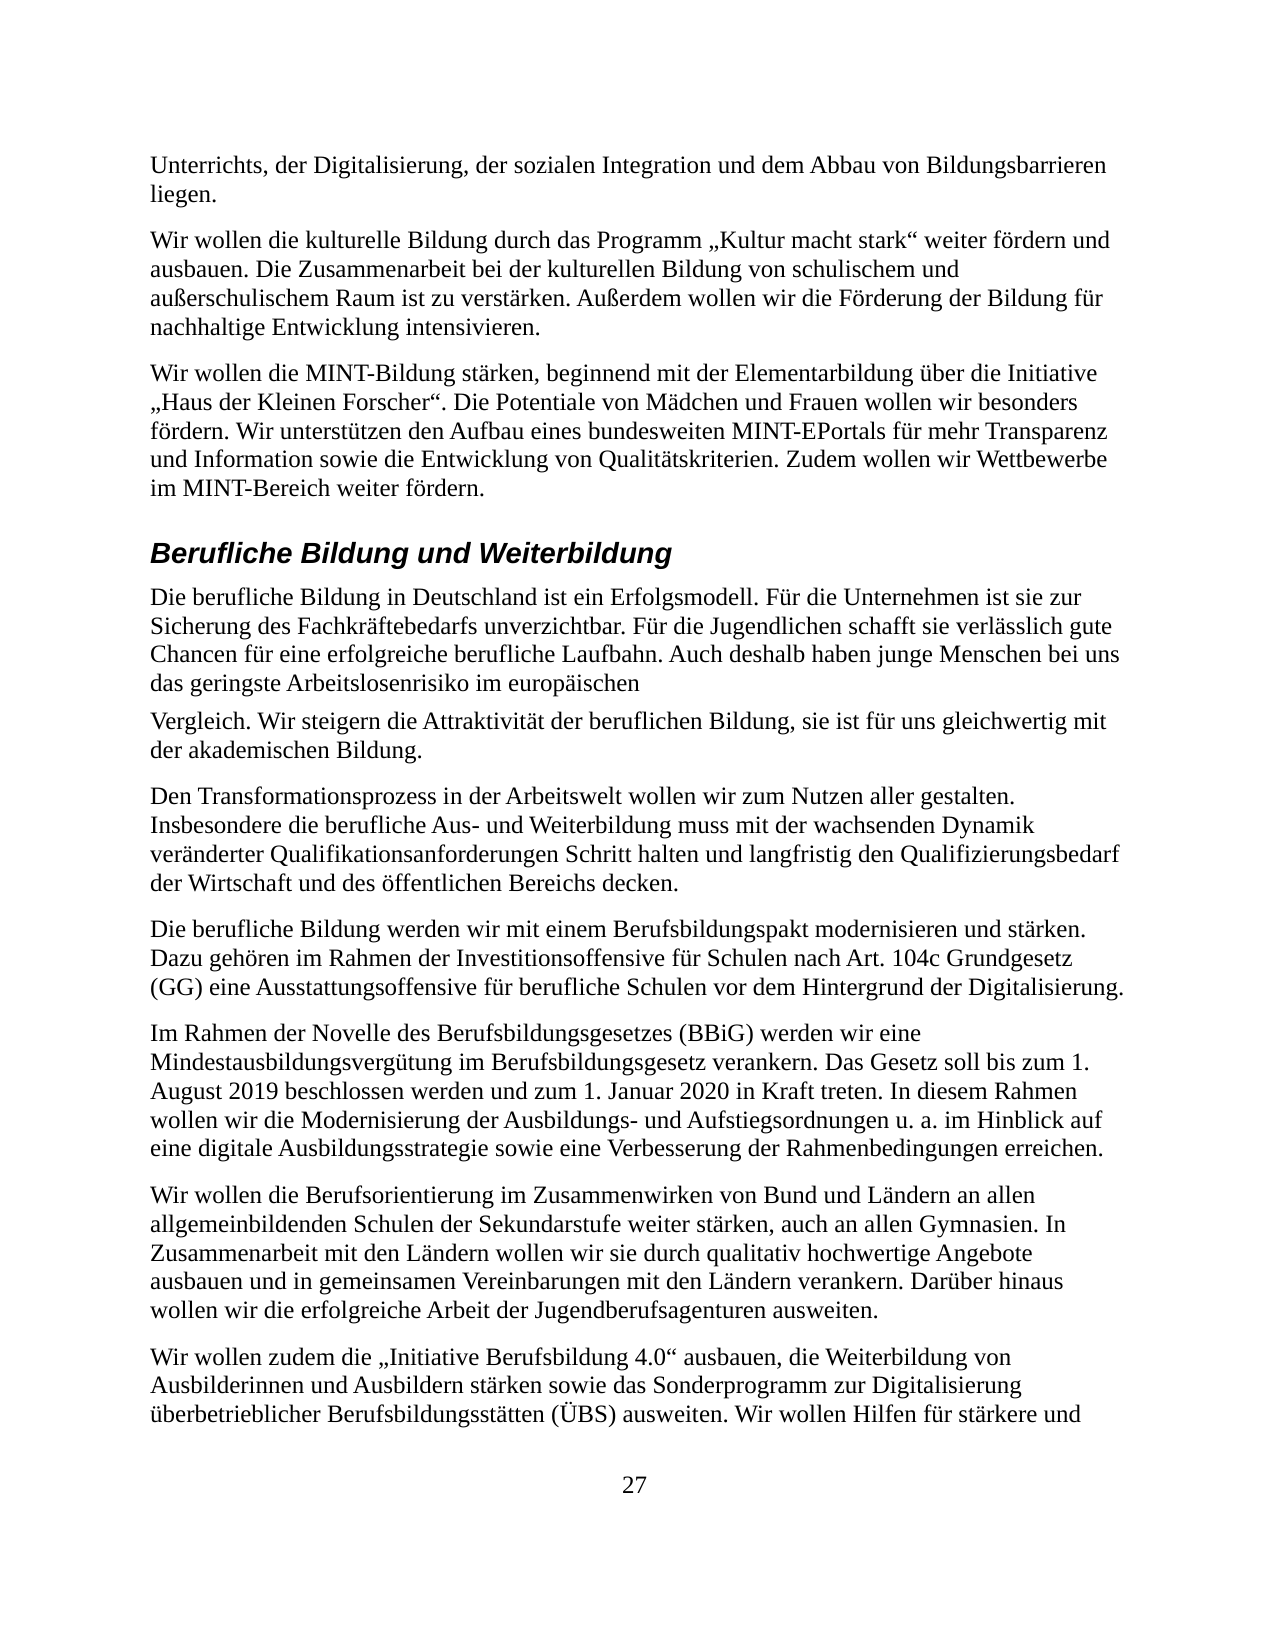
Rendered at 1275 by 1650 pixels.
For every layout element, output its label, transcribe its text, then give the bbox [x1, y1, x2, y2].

text Die berufliche Bildung in Deutschland ist ein Erfolgsmodell. Für die Unternehmen ist sie zur Sicherung des Fachkräftebedarfs unverzichtbar. Für die Jugendlichen schafft sie verlässlich gute Chancen für eine erfolgreiche berufliche Laufbahn. Auch deshalb haben junge Menschen bei uns das geringste Arbeitslosenrisiko im europäischen [150, 582, 1125, 697]
text Vergleich. Wir steigern die Attraktivität der beruflichen Bildung, sie ist für uns gleichwertig mit der akademischen Bildung. [150, 706, 1125, 763]
text Den Transformationsprozess in der Arbeitswelt wollen wir zum Nutzen aller gestalten. Insbesondere die berufliche Aus- und Weiterbildung muss mit der wachsenden Dynamik veränderter Qualifikationsanforderungen Schritt halten und langfristig den Qualifizierungsbedarf der Wirtschaft und des öffentlichen Bereichs decken. [150, 781, 1125, 896]
text Wir wollen zudem die „Initiative Berufsbildung 4.0“ ausbauen, die Weiterbildung von Ausbilderinnen und Ausbildern stärken sowie das Sonderprogramm zur Digitalisierung überbetrieblicher Berufsbildungsstätten (ÜBS) ausweiten. Wir wollen Hilfen für stärkere und [150, 1342, 1125, 1428]
text Wir wollen die Berufsorientierung im Zusammenwirken von Bund und Ländern an allen allgemeinbildenden Schulen der Sekundarstufe weiter stärken, auch an allen Gymnasien. In Zusammenarbeit mit den Ländern wollen wir sie durch qualitativ hochwertige Angebote ausbauen und in gemeinsamen Vereinbarungen mit den Ländern verankern. Darüber hinaus wollen wir die erfolgreiche Arbeit der Jugendberufsagenturen ausweiten. [150, 1180, 1125, 1324]
subtitle Berufliche Bildung und Weiterbildung [150, 536, 1125, 569]
text Wir wollen die kulturelle Bildung durch das Programm „Kultur macht stark“ weiter fördern und ausbauen. Die Zusammenarbeit bei der kulturellen Bildung von schulischem und außerschulischem Raum ist zu verstärken. Außerdem wollen wir die Förderung der Bildung für nachhaltige Entwicklung intensivieren. [150, 225, 1125, 340]
text Im Rahmen der Novelle des Berufsbildungsgesetzes (BBiG) werden wir eine Mindestausbildungsvergütung im Berufsbildungsgesetz verankern. Das Gesetz soll bis zum 1. August 2019 beschlossen werden und zum 1. Januar 2020 in Kraft treten. In diesem Rahmen wollen wir die Modernisierung der Ausbildungs- und Aufstiegsordnungen u. a. im Hinblick auf eine digitale Ausbildungsstrategie sowie eine Verbesserung der Rahmenbedingungen erreichen. [150, 1018, 1125, 1162]
text Unterrichts, der Digitalisierung, der sozialen Integration und dem Abbau von Bildungsbarrieren liegen. [150, 150, 1125, 207]
text Wir wollen die MINT-Bildung stärken, beginnend mit der Elementarbildung über die Initiative „Haus der Kleinen Forscher“. Die Potentiale von Mädchen und Frauen wollen wir besonders fördern. Wir unterstützen den Aufbau eines bundesweiten MINT-EPortals für mehr Transparenz und Information sowie die Entwicklung von Qualitätskriterien. Zudem wollen wir Wettbewerbe im MINT-Bereich weiter fördern. [150, 358, 1125, 502]
text Die berufliche Bildung werden wir mit einem Berufsbildungspakt modernisieren und stärken. Dazu gehören im Rahmen der Investitionsoffensive für Schulen nach Art. 104c Grundgesetz (GG) eine Ausstattungsoffensive für berufliche Schulen vor dem Hintergrund der Digitalisierung. [150, 914, 1125, 1001]
